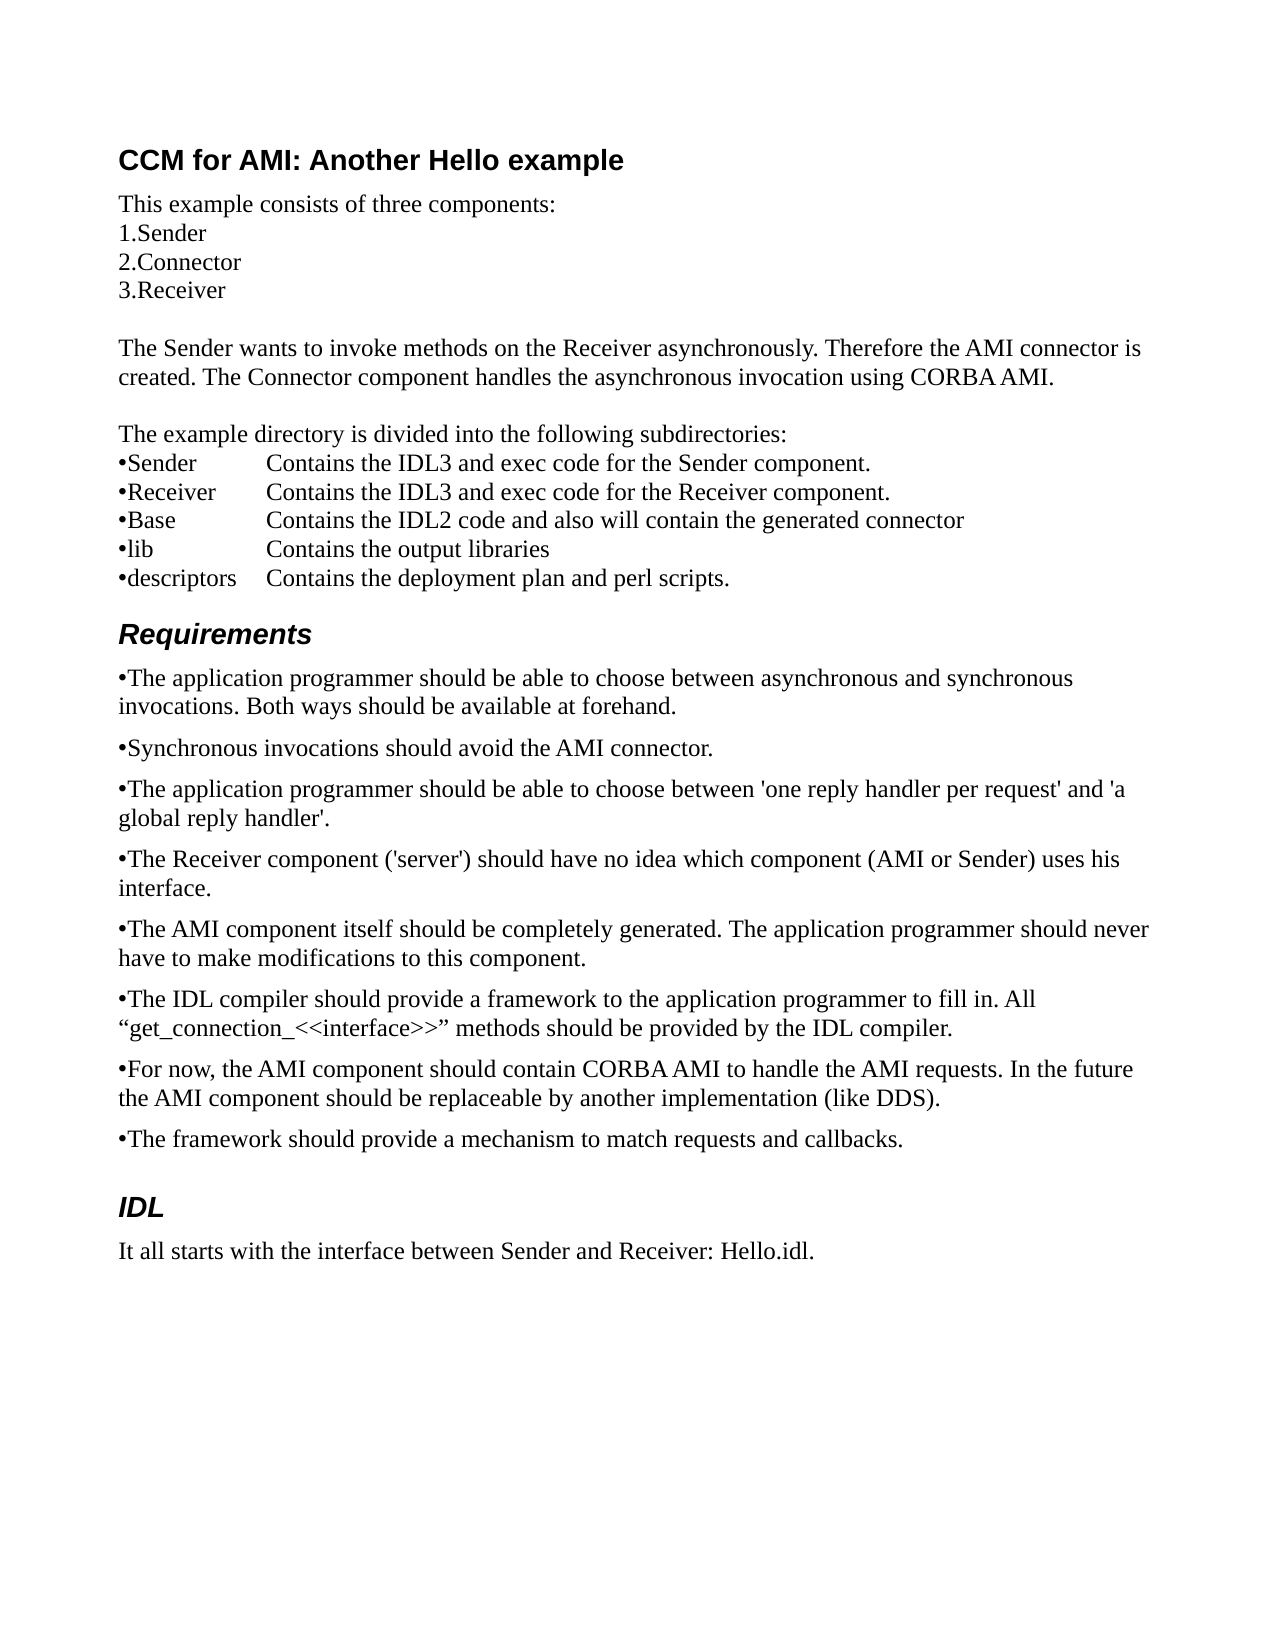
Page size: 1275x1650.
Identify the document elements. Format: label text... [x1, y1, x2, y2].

list The AMI component itself should be completely generated. The application programmer should never have to make modifications to this component. [118, 914, 1157, 971]
list For now, the AMI component should contain CORBA AMI to handle the AMI requests. In the future the AMI component should be replaceable by another implementation (like DDS). [118, 1054, 1157, 1111]
list Base Contains the IDL2 code and also will contain the generated connector [118, 505, 1157, 534]
list The application programmer should be able to choose between 'one reply handler per request' and 'a global reply handler'. [118, 774, 1157, 831]
list The Sender wants to invoke methods on the Receiver asynchronously. Therefore the AMI connector is created. The Connector component handles the asynchronous invocation using CORBA AMI. [118, 333, 1157, 390]
list The Receiver component ('server') should have no idea which component (AMI or Sender) uses his interface. [118, 844, 1157, 901]
list lib Contains the output libraries [118, 534, 1157, 563]
list The application programmer should be able to choose between asynchronous and synchronous invocations. Both ways should be available at forehand. [118, 663, 1157, 720]
list Sender Contains the IDL3 and exec code for the Sender component. [118, 448, 1157, 477]
subtitle Requirements [118, 617, 1157, 650]
list Receiver Contains the IDL3 and exec code for the Receiver component. [118, 477, 1157, 505]
list The framework should provide a mechanism to match requests and callbacks. [118, 1124, 1157, 1153]
subtitle IDL [118, 1190, 1157, 1224]
list Synchronous invocations should avoid the AMI connector. [118, 733, 1157, 761]
list descriptors Contains the deployment plan and perl scripts. [118, 563, 1157, 592]
text The example directory is divided into the following subdirectories: [118, 419, 1157, 448]
subtitle CCM for AMI: Another Hello example [118, 143, 1157, 177]
text This example consists of three components: [118, 189, 1157, 218]
list Sender [118, 218, 1157, 247]
list Connector [118, 247, 1157, 275]
list The IDL compiler should provide a framework to the application programmer to fill in. All “get_connection_<<interface>>” methods should be provided by the IDL compiler. [118, 984, 1157, 1041]
list Receiver [118, 275, 1157, 304]
text It all starts with the interface between Sender and Receiver: Hello.idl. [118, 1236, 1157, 1265]
